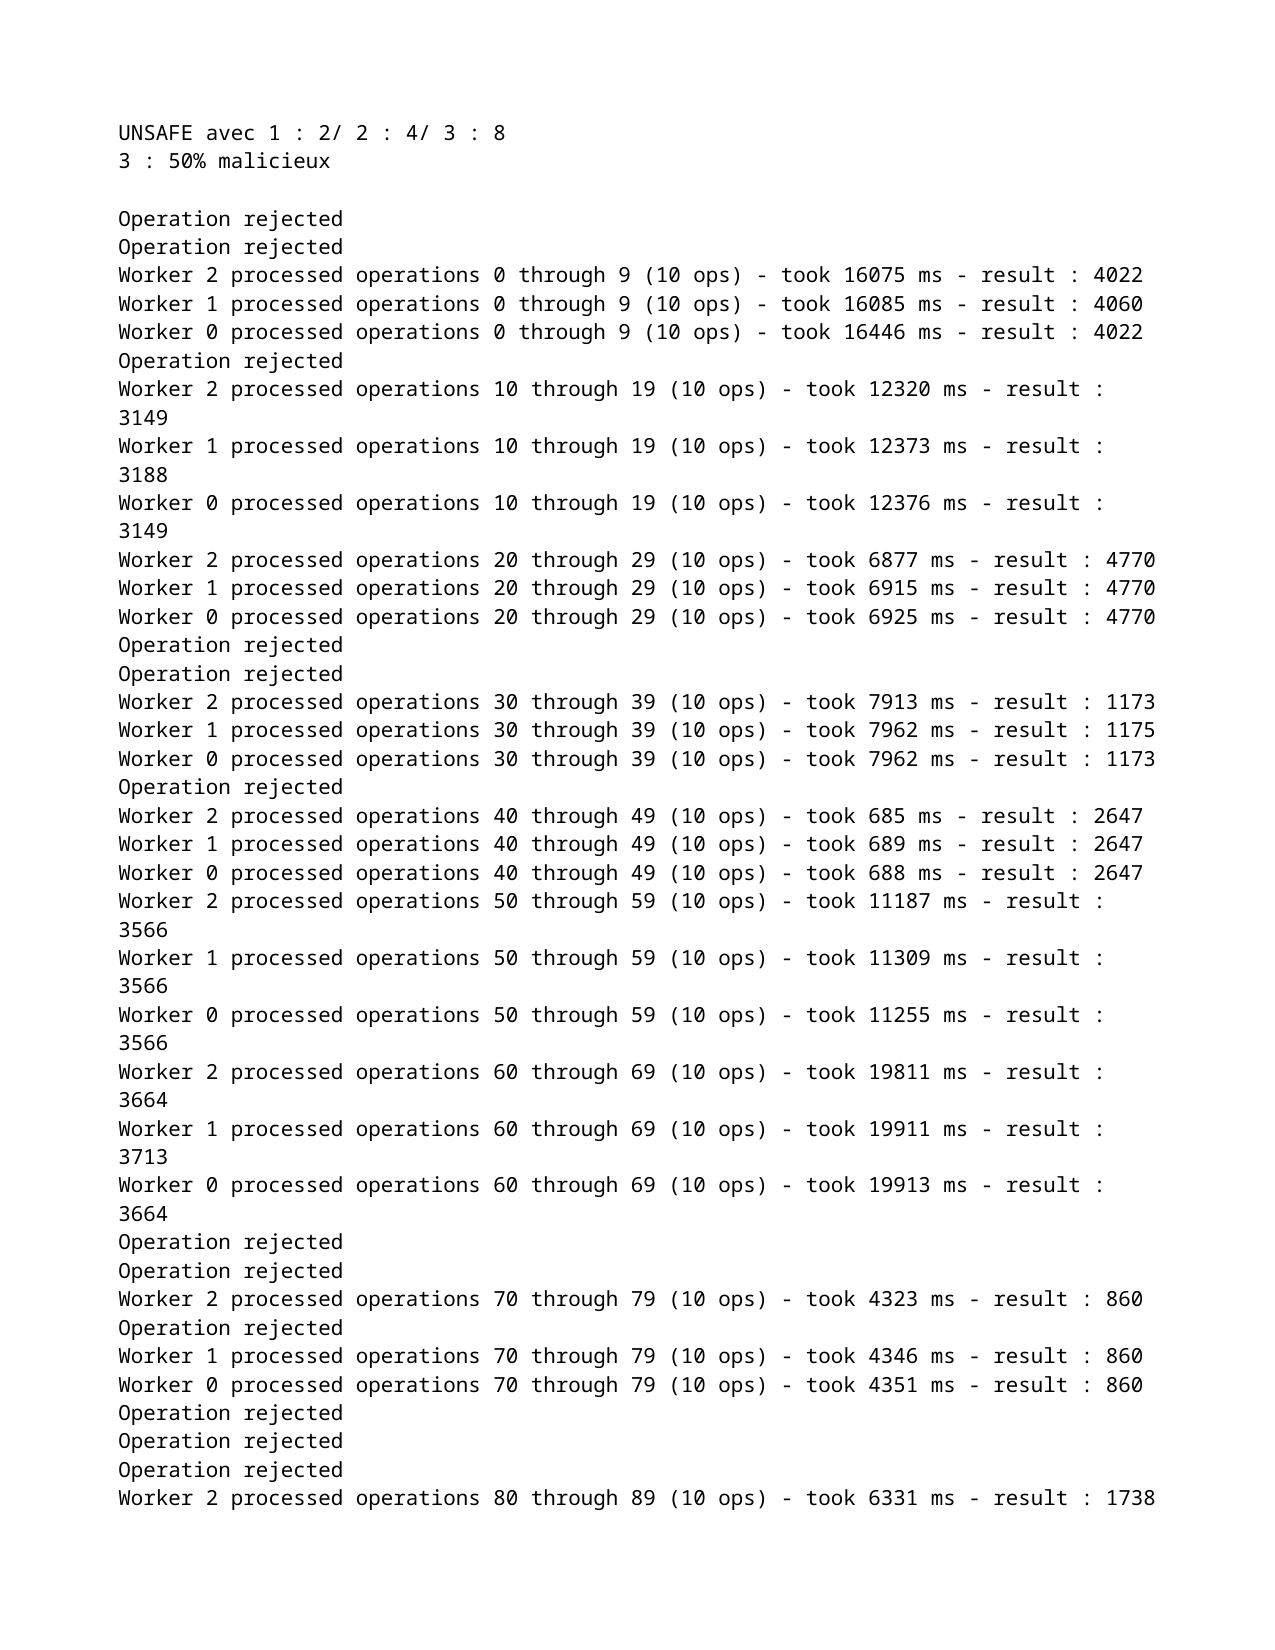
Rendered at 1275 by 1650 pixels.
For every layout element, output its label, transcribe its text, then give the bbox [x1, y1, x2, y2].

text Operation rejected [118, 1427, 1157, 1455]
text Operation rejected [118, 1455, 1157, 1483]
text Worker 1 processed operations 70 through 79 (10 ops) - took 4346 ms - result : 860 [118, 1341, 1157, 1370]
text Worker 2 processed operations 10 through 19 (10 ops) - took 12320 ms - result : 3149 [118, 374, 1157, 431]
text Worker 0 processed operations 30 through 39 (10 ops) - took 7962 ms - result : 1173 [118, 744, 1157, 772]
text Worker 1 processed operations 20 through 29 (10 ops) - took 6915 ms - result : 4770 [118, 573, 1157, 602]
text Worker 2 processed operations 50 through 59 (10 ops) - took 11187 ms - result : 3566 [118, 886, 1157, 943]
text Worker 2 processed operations 60 through 69 (10 ops) - took 19811 ms - result : 3664 [118, 1057, 1157, 1114]
text Worker 1 processed operations 10 through 19 (10 ops) - took 12373 ms - result : 3188 [118, 431, 1157, 488]
text Worker 2 processed operations 30 through 39 (10 ops) - took 7913 ms - result : 1173 [118, 687, 1157, 716]
text Worker 0 processed operations 50 through 59 (10 ops) - took 11255 ms - result : 3566 [118, 1000, 1157, 1057]
text 3 : 50% malicieux [118, 147, 1157, 175]
text Worker 0 processed operations 0 through 9 (10 ops) - took 16446 ms - result : 4022 [118, 317, 1157, 346]
text Worker 1 processed operations 30 through 39 (10 ops) - took 7962 ms - result : 1175 [118, 716, 1157, 744]
text Worker 2 processed operations 70 through 79 (10 ops) - took 4323 ms - result : 860 [118, 1284, 1157, 1313]
text Operation rejected [118, 232, 1157, 261]
text Worker 2 processed operations 0 through 9 (10 ops) - took 16075 ms - result : 4022 [118, 261, 1157, 289]
text Worker 1 processed operations 50 through 59 (10 ops) - took 11309 ms - result : 3566 [118, 943, 1157, 1000]
text Operation rejected [118, 1398, 1157, 1427]
text Worker 0 processed operations 20 through 29 (10 ops) - took 6925 ms - result : 4770 [118, 602, 1157, 630]
text Operation rejected [118, 659, 1157, 687]
text Worker 0 processed operations 10 through 19 (10 ops) - took 12376 ms - result : 3149 [118, 488, 1157, 545]
text Worker 0 processed operations 60 through 69 (10 ops) - took 19913 ms - result : 3664 [118, 1171, 1157, 1227]
text Operation rejected [118, 346, 1157, 374]
text Worker 1 processed operations 0 through 9 (10 ops) - took 16085 ms - result : 4060 [118, 289, 1157, 317]
text Worker 2 processed operations 80 through 89 (10 ops) - took 6331 ms - result : 1738 [118, 1483, 1157, 1512]
text Operation rejected [118, 772, 1157, 801]
text Worker 1 processed operations 60 through 69 (10 ops) - took 19911 ms - result : 3713 [118, 1114, 1157, 1171]
text Operation rejected [118, 1256, 1157, 1284]
text Worker 2 processed operations 20 through 29 (10 ops) - took 6877 ms - result : 4770 [118, 545, 1157, 573]
text Operation rejected [118, 1313, 1157, 1341]
text Operation rejected [118, 630, 1157, 659]
text Worker 2 processed operations 40 through 49 (10 ops) - took 685 ms - result : 2647 [118, 801, 1157, 829]
text Operation rejected [118, 204, 1157, 232]
text Worker 1 processed operations 40 through 49 (10 ops) - took 689 ms - result : 2647 [118, 829, 1157, 858]
text Operation rejected [118, 1227, 1157, 1256]
text Worker 0 processed operations 40 through 49 (10 ops) - took 688 ms - result : 2647 [118, 858, 1157, 886]
text Worker 0 processed operations 70 through 79 (10 ops) - took 4351 ms - result : 860 [118, 1370, 1157, 1398]
text UNSAFE avec 1 : 2/ 2 : 4/ 3 : 8 [118, 118, 1157, 147]
